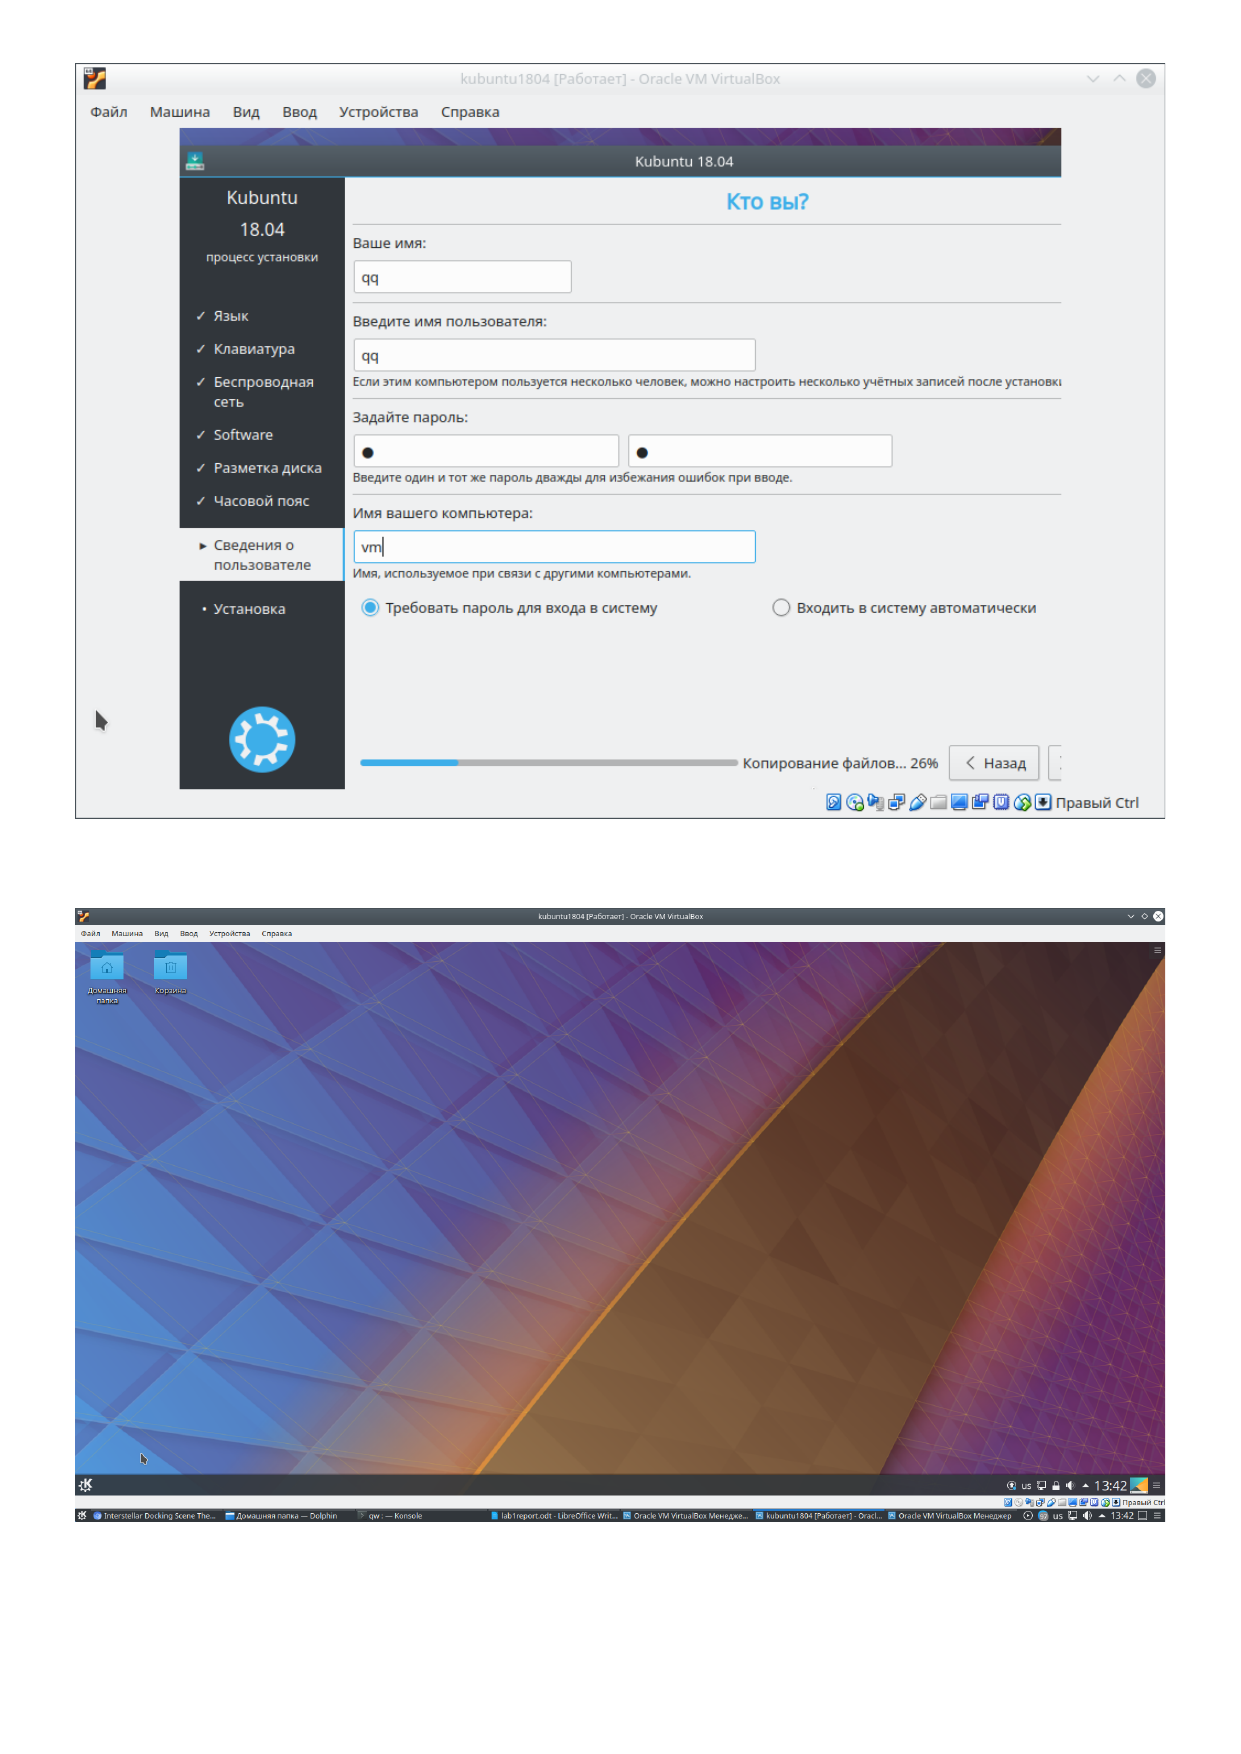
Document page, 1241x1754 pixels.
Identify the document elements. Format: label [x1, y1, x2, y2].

picture [75, 908, 1166, 1522]
picture [75, 63, 1166, 819]
